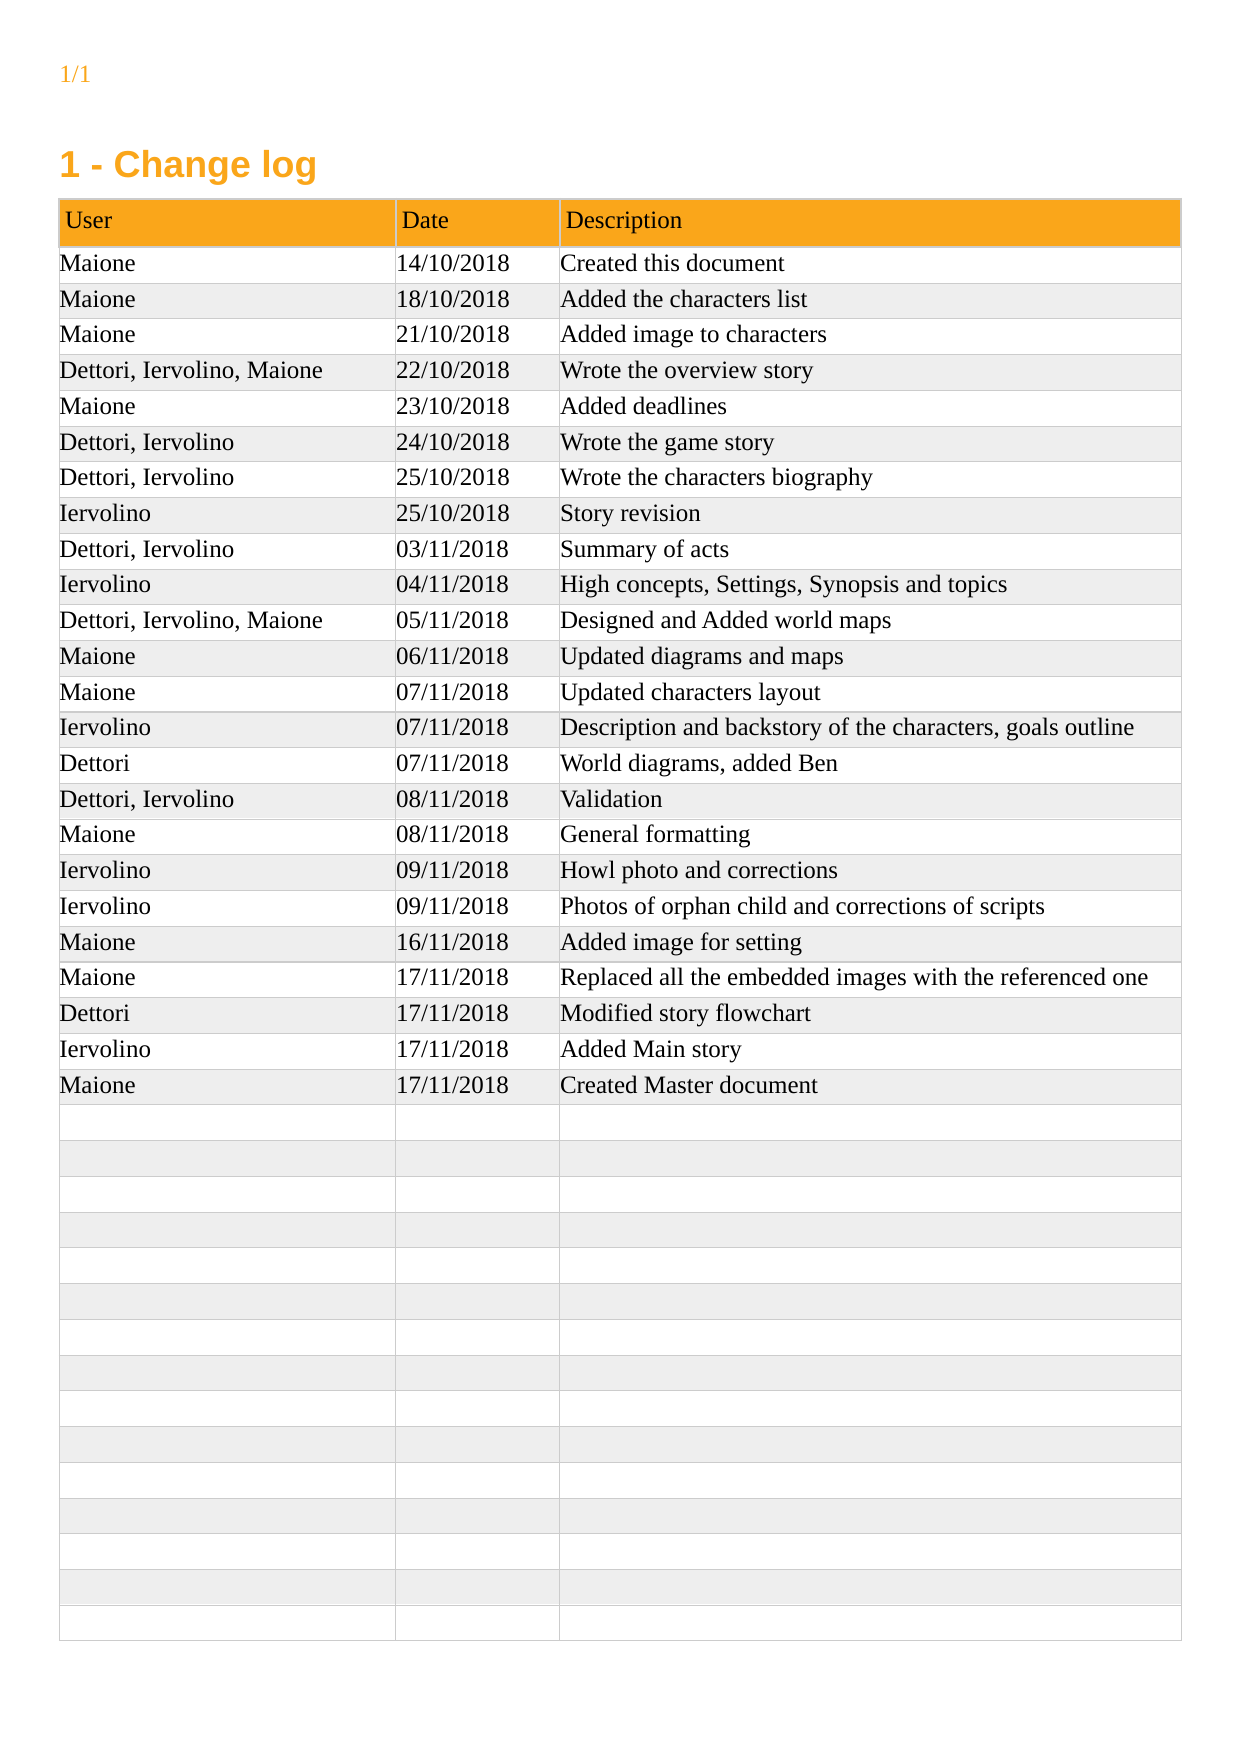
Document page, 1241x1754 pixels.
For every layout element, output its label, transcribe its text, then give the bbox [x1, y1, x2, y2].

table_cell Dettori [60, 748, 395, 783]
table_cell Maione [60, 820, 395, 854]
table_cell Maione [60, 927, 395, 961]
subtitle Change log [59, 142, 1181, 185]
table_cell [396, 1606, 559, 1640]
table_cell [60, 1320, 395, 1354]
table_header User [60, 200, 395, 246]
table_cell [60, 1284, 395, 1319]
table_cell Dettori, Iervolino [60, 784, 395, 818]
table_cell 17/11/2018 [396, 963, 559, 997]
table_cell Description and backstory of the characters, goals outline [560, 713, 1181, 747]
table_cell Added the characters list [560, 284, 1181, 318]
table_cell Added deadlines [560, 391, 1181, 426]
table_cell [396, 1177, 559, 1212]
table_cell Dettori, Iervolino [60, 427, 395, 461]
table_cell 21/10/2018 [396, 319, 559, 354]
table_cell Howl photo and corrections [560, 855, 1181, 890]
table_cell 17/11/2018 [396, 998, 559, 1033]
table_cell 09/11/2018 [396, 855, 559, 890]
table_cell [60, 1248, 395, 1283]
table_cell [560, 1534, 1181, 1569]
table_cell [560, 1606, 1181, 1640]
table_cell Iervolino [60, 891, 395, 926]
table_cell [396, 1391, 559, 1426]
table_cell Maione [60, 1070, 395, 1104]
table_cell [560, 1213, 1181, 1247]
table_cell Replaced all the embedded images with the referenced one [560, 963, 1181, 997]
table_cell Story revision [560, 498, 1181, 533]
table_cell 07/11/2018 [396, 713, 559, 747]
table_cell Dettori [60, 998, 395, 1033]
table_cell 23/10/2018 [396, 391, 559, 426]
table_cell [560, 1570, 1181, 1604]
table_cell 08/11/2018 [396, 784, 559, 818]
table_cell [560, 1248, 1181, 1283]
table_cell [396, 1248, 559, 1283]
table_cell [560, 1141, 1181, 1176]
table_cell Wrote the game story [560, 427, 1181, 461]
table_cell 05/11/2018 [396, 605, 559, 640]
table_cell Maione [60, 677, 395, 711]
table_cell [396, 1570, 559, 1604]
table_cell [60, 1499, 395, 1533]
table_cell [60, 1391, 395, 1426]
table_header Date [397, 200, 559, 246]
table_cell [396, 1105, 559, 1140]
table_cell Iervolino [60, 1034, 395, 1069]
table_cell Iervolino [60, 570, 395, 604]
table_cell [60, 1427, 395, 1462]
table_cell Wrote the overview story [560, 355, 1181, 390]
table_cell Maione [60, 248, 395, 283]
table_cell [560, 1320, 1181, 1354]
table_cell Maione [60, 641, 395, 676]
table_cell [560, 1427, 1181, 1462]
table_cell 08/11/2018 [396, 820, 559, 854]
table_cell [396, 1141, 559, 1176]
table_cell Maione [60, 391, 395, 426]
table_cell [60, 1570, 395, 1604]
table_cell Iervolino [60, 498, 395, 533]
table_cell [560, 1356, 1181, 1390]
table_cell [396, 1499, 559, 1533]
table_cell 06/11/2018 [396, 641, 559, 676]
table_cell [60, 1463, 395, 1497]
table_cell [60, 1213, 395, 1247]
table_cell Maione [60, 284, 395, 318]
table_cell Wrote the characters biography [560, 462, 1181, 497]
table_cell [60, 1141, 395, 1176]
table_cell Dettori, Iervolino, Maione [60, 355, 395, 390]
table_cell 22/10/2018 [396, 355, 559, 390]
table_cell Added image for setting [560, 927, 1181, 961]
table_cell Modified story flowchart [560, 998, 1181, 1033]
table_cell Validation [560, 784, 1181, 818]
table_header Description [561, 200, 1180, 246]
table_cell [560, 1284, 1181, 1319]
table_cell 17/11/2018 [396, 1034, 559, 1069]
table_cell Updated diagrams and maps [560, 641, 1181, 676]
table_cell [60, 1534, 395, 1569]
table_cell 18/10/2018 [396, 284, 559, 318]
table_cell [60, 1105, 395, 1140]
table_cell Added Main story [560, 1034, 1181, 1069]
table_cell Iervolino [60, 855, 395, 890]
table_cell 07/11/2018 [396, 677, 559, 711]
table_cell High concepts, Settings, Synopsis and topics [560, 570, 1181, 604]
table_cell [560, 1391, 1181, 1426]
table_cell [60, 1606, 395, 1640]
table_cell Iervolino [60, 713, 395, 747]
table_cell 24/10/2018 [396, 427, 559, 461]
table_cell [396, 1427, 559, 1462]
table_cell [396, 1356, 559, 1390]
table_cell Created this document [560, 248, 1181, 283]
table_cell 16/11/2018 [396, 927, 559, 961]
table_cell Dettori, Iervolino [60, 534, 395, 568]
table_cell Added image to characters [560, 319, 1181, 354]
table_cell [60, 1177, 395, 1212]
table_cell [560, 1463, 1181, 1497]
table_cell [396, 1213, 559, 1247]
table_cell Dettori, Iervolino, Maione [60, 605, 395, 640]
table_cell [560, 1499, 1181, 1533]
table_cell 04/11/2018 [396, 570, 559, 604]
table_cell 03/11/2018 [396, 534, 559, 568]
table_cell [560, 1105, 1181, 1140]
table_cell 07/11/2018 [396, 748, 559, 783]
table_cell World diagrams, added Ben [560, 748, 1181, 783]
table_cell Updated characters layout [560, 677, 1181, 711]
table_cell [560, 1177, 1181, 1212]
table_cell Created Master document [560, 1070, 1181, 1104]
table_cell [60, 1356, 395, 1390]
table_cell Maione [60, 319, 395, 354]
table_cell Photos of orphan child and corrections of scripts [560, 891, 1181, 926]
table_cell [396, 1463, 559, 1497]
table_cell [396, 1284, 559, 1319]
table_cell 09/11/2018 [396, 891, 559, 926]
table_cell 14/10/2018 [396, 248, 559, 283]
table_cell 25/10/2018 [396, 462, 559, 497]
table_cell [396, 1320, 559, 1354]
table_cell Designed and Added world maps [560, 605, 1181, 640]
table_cell [396, 1534, 559, 1569]
table_cell Dettori, Iervolino [60, 462, 395, 497]
table_cell Maione [60, 963, 395, 997]
table_cell 17/11/2018 [396, 1070, 559, 1104]
table_cell Summary of acts [560, 534, 1181, 568]
table_cell 25/10/2018 [396, 498, 559, 533]
table_cell General formatting [560, 820, 1181, 854]
